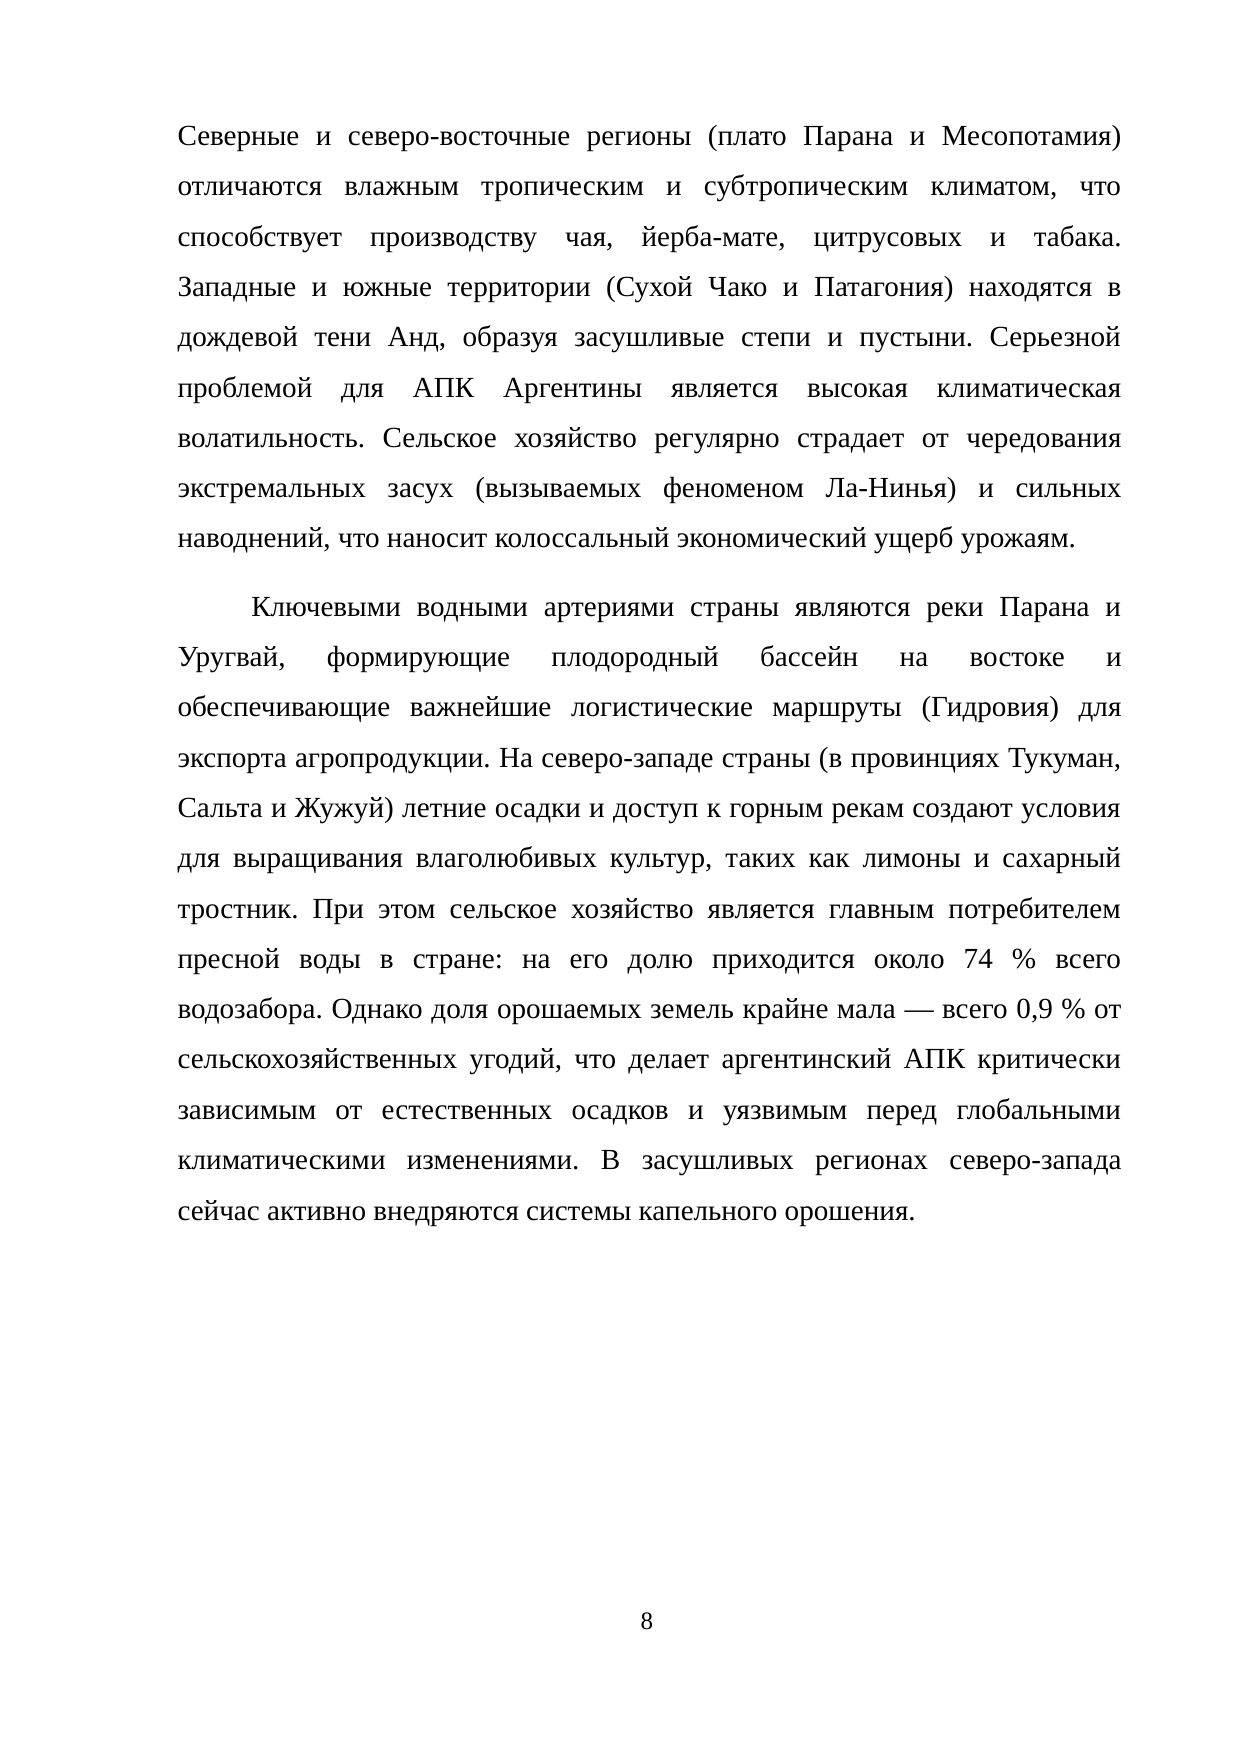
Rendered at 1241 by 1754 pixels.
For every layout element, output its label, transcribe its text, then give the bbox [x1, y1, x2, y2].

text Северные и северо-восточные регионы (плато Парана и Месопотамия) отличаются влажным тропическим и субтропическим климатом, что способствует производству чая, йерба-мате, цитрусовых и табака. Западные и южные территории (Сухой Чако и Патагония) находятся в дождевой тени Анд, образуя засушливые степи и пустыни. Серьезной проблемой для АПК Аргентины является высокая климатическая волатильность. Сельское хозяйство регулярно страдает от чередования экстремальных засух (вызываемых феноменом Ла-Нинья) и сильных наводнений, что наносит колоссальный экономический ущерб урожаям. [177, 118, 1122, 554]
text Ключевыми водными артериями страны являются реки Парана и Уругвай, формирующие плодородный бассейн на востоке и обеспечивающие важнейшие логистические маршруты (Гидровия) для экспорта агропродукции. На северо-западе страны (в провинциях Тукуман, Сальта и Жужуй) летние осадки и доступ к горным рекам создают условия для выращивания влаголюбивых культур, таких как лимоны и сахарный тростник. При этом сельское хозяйство является главным потребителем пресной воды в стране: на его долю приходится около 74 % всего водозабора. Однако доля орошаемых земель крайне мала — всего 0,9 % от сельскохозяйственных угодий, что делает аргентинский АПК критически зависимым от естественных осадков и уязвимым перед глобальными климатическими изменениями. В засушливых регионах северо-запада сейчас активно внедряются системы капельного орошения. [177, 589, 1122, 1226]
